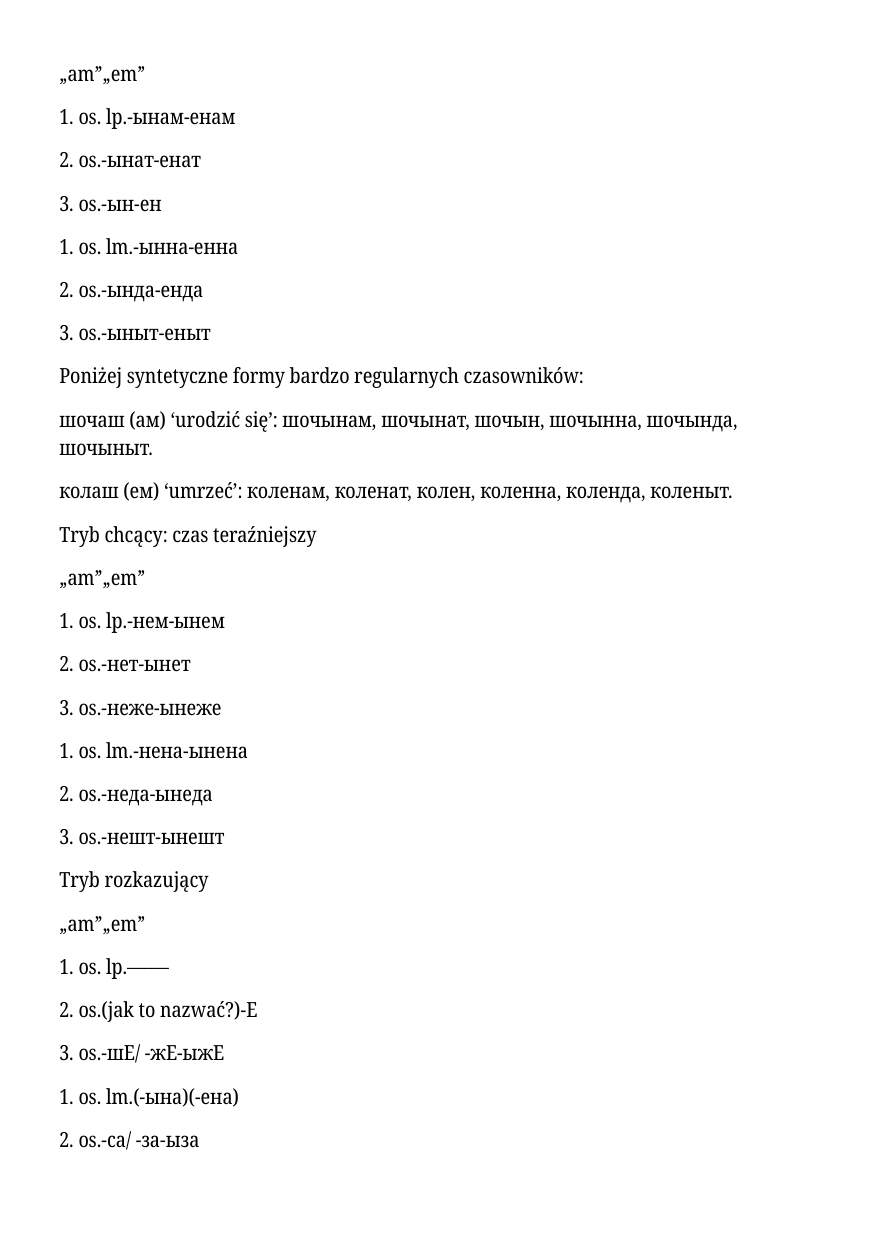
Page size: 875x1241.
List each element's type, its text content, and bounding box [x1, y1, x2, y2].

text 2. os.‑неда‑ынеда [59, 779, 815, 808]
text Tryb chcący: czas teraźniejszy [59, 520, 815, 548]
text 3. os.‑ыныт‑еныт [59, 318, 815, 347]
text 1. os. lm.‑нена‑ынена [59, 736, 815, 764]
text 3. os.‑шЕ/ ‑жЕ‑ыжЕ [59, 1038, 815, 1067]
text 1. os. lm.‑ынна‑енна [59, 232, 815, 260]
text 2. os.‑ында‑енда [59, 275, 815, 304]
text колаш (ем) ‘umrzeć’: коленам, коленат, колен, коленна, коленда, коленыт. [59, 477, 815, 505]
text Tryb rozkazujący [59, 866, 815, 894]
text 2. os.‑ынат‑енат [59, 146, 815, 174]
text 1. os. lp.‑нем‑ынем [59, 606, 815, 635]
text 3. os.‑нешт‑ынешт [59, 822, 815, 851]
text „am”„em” [59, 563, 815, 591]
text 1. os. lp.‑ынам‑енам [59, 102, 815, 131]
text 3. os.‑ын‑ен [59, 189, 815, 217]
text 2. os.‑са/ ‑за‑ыза [59, 1125, 815, 1153]
text 3. os.‑неже‑ынеже [59, 693, 815, 721]
text шочаш (ам) ‘urodzić się’: шочынам, шочынат, шочын, шочынна, шочында, шочыныт. [59, 405, 815, 462]
text 1. os. lp.—— [59, 952, 815, 981]
text „am”„em” [59, 59, 815, 87]
text „am”„em” [59, 909, 815, 937]
text Poniżej syntetyczne formy bardzo regularnych czasowników: [59, 362, 815, 390]
text 2. os.(jak to nazwać?)‑Е [59, 995, 815, 1024]
text 2. os.‑нет‑ынет [59, 649, 815, 678]
text 1. os. lm.(‑ына)(‑ена) [59, 1082, 815, 1110]
